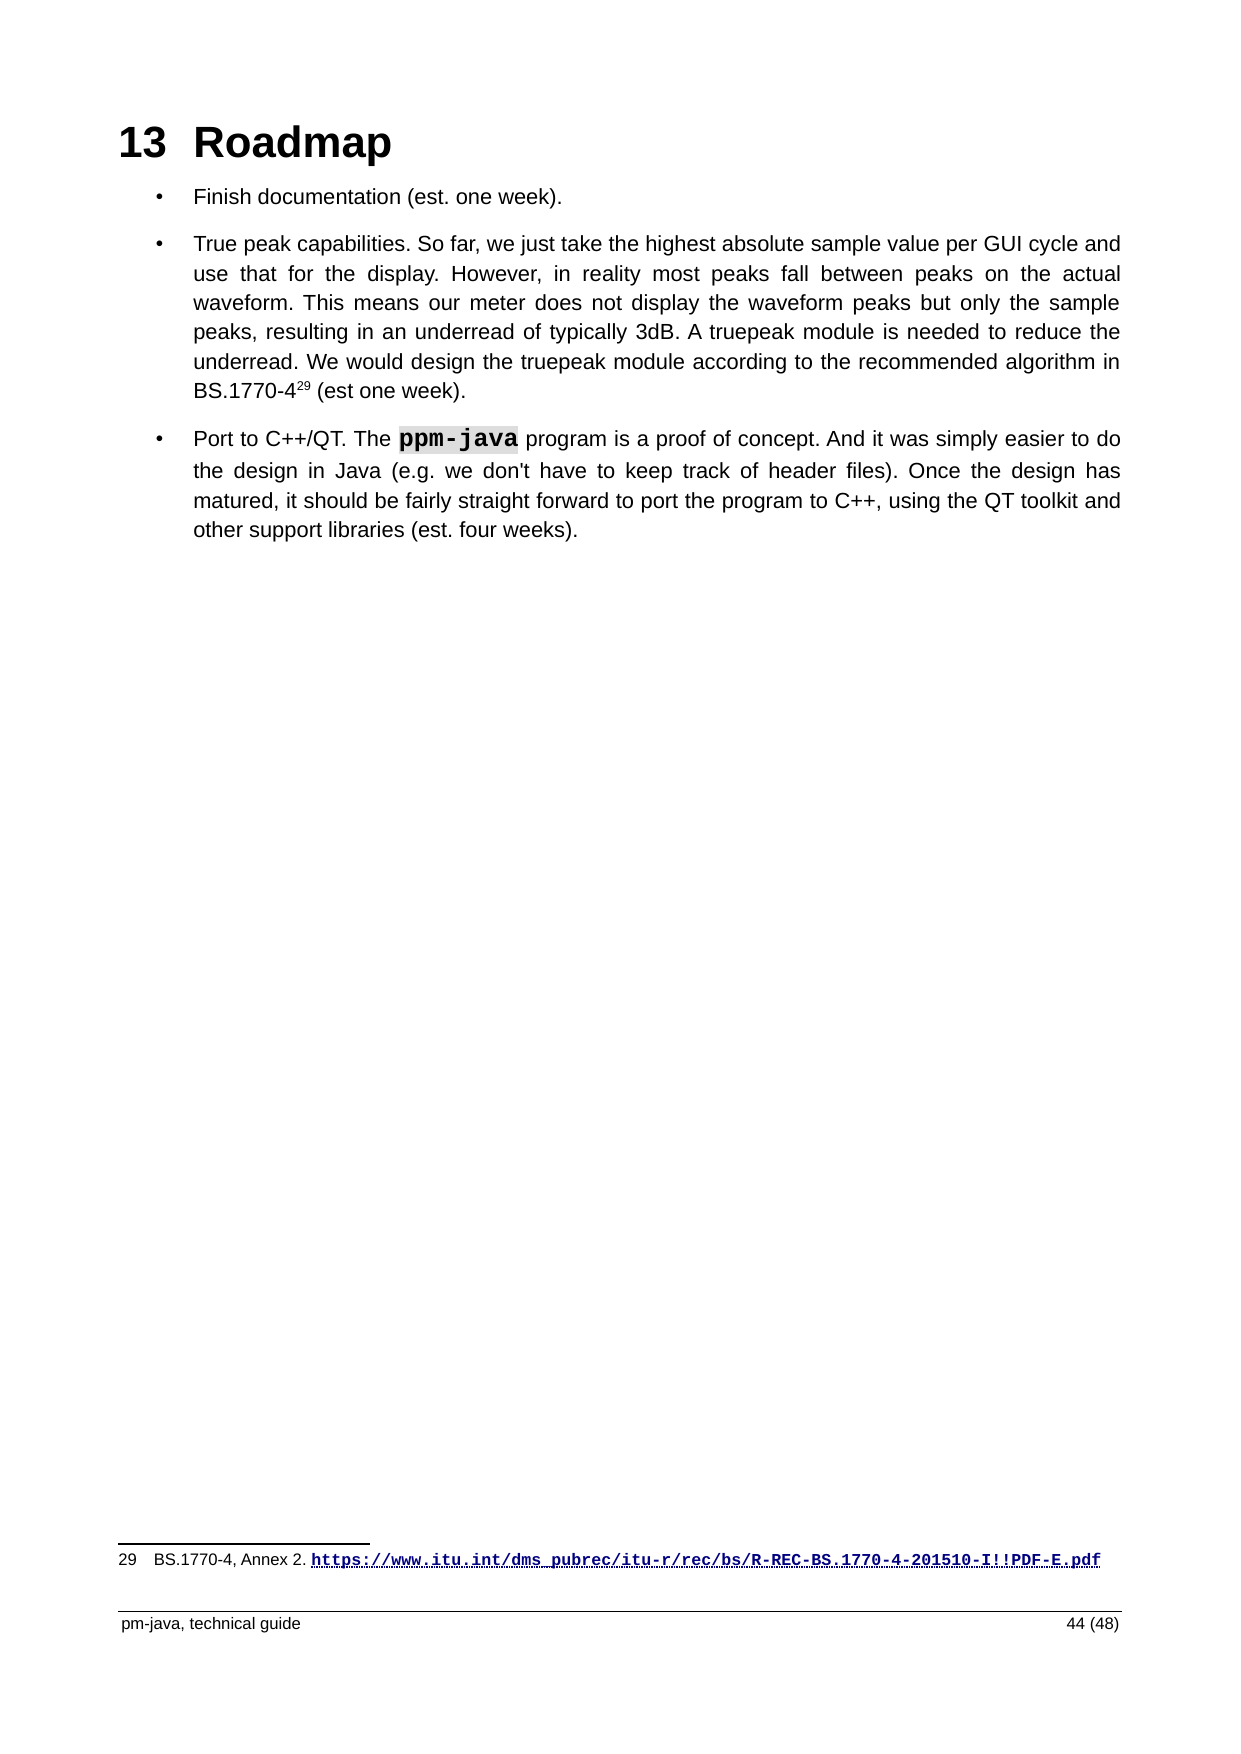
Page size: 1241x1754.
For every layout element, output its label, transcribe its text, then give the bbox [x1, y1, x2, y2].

list Port to C++/QT. The ppm-java program is a proof of concept. And it was simply easier to do the design in Java (e.g. we don't have to keep track of header files). Once the design has matured, it should be fairly straight forward to port the program to C++, using the QT toolkit and other support libraries (est. four weeks). [156, 426, 1122, 542]
list BS.1770-4, Annex 2. https://www.itu.int/dms_pubrec/itu-r/rec/bs/R-REC-BS.1770-4-201510-I!!PDF-E.pdf [118, 1550, 1122, 1570]
list True peak capabilities. So far, we just take the highest absolute sample value per GUI cycle and use that for the display. However, in reality most peaks fall between peaks on the actual waveform. This means our meter does not display the waveform peaks but only the sample peaks, resulting in an underread of typically 3dB. A truepeak module is needed to reduce the underread. We would design the truepeak module according to the recommended algorithm in BS.1770-4 (est one week). [156, 232, 1122, 403]
subtitle Roadmap [118, 118, 1122, 167]
list Finish documentation (est. one week). [156, 185, 1122, 209]
